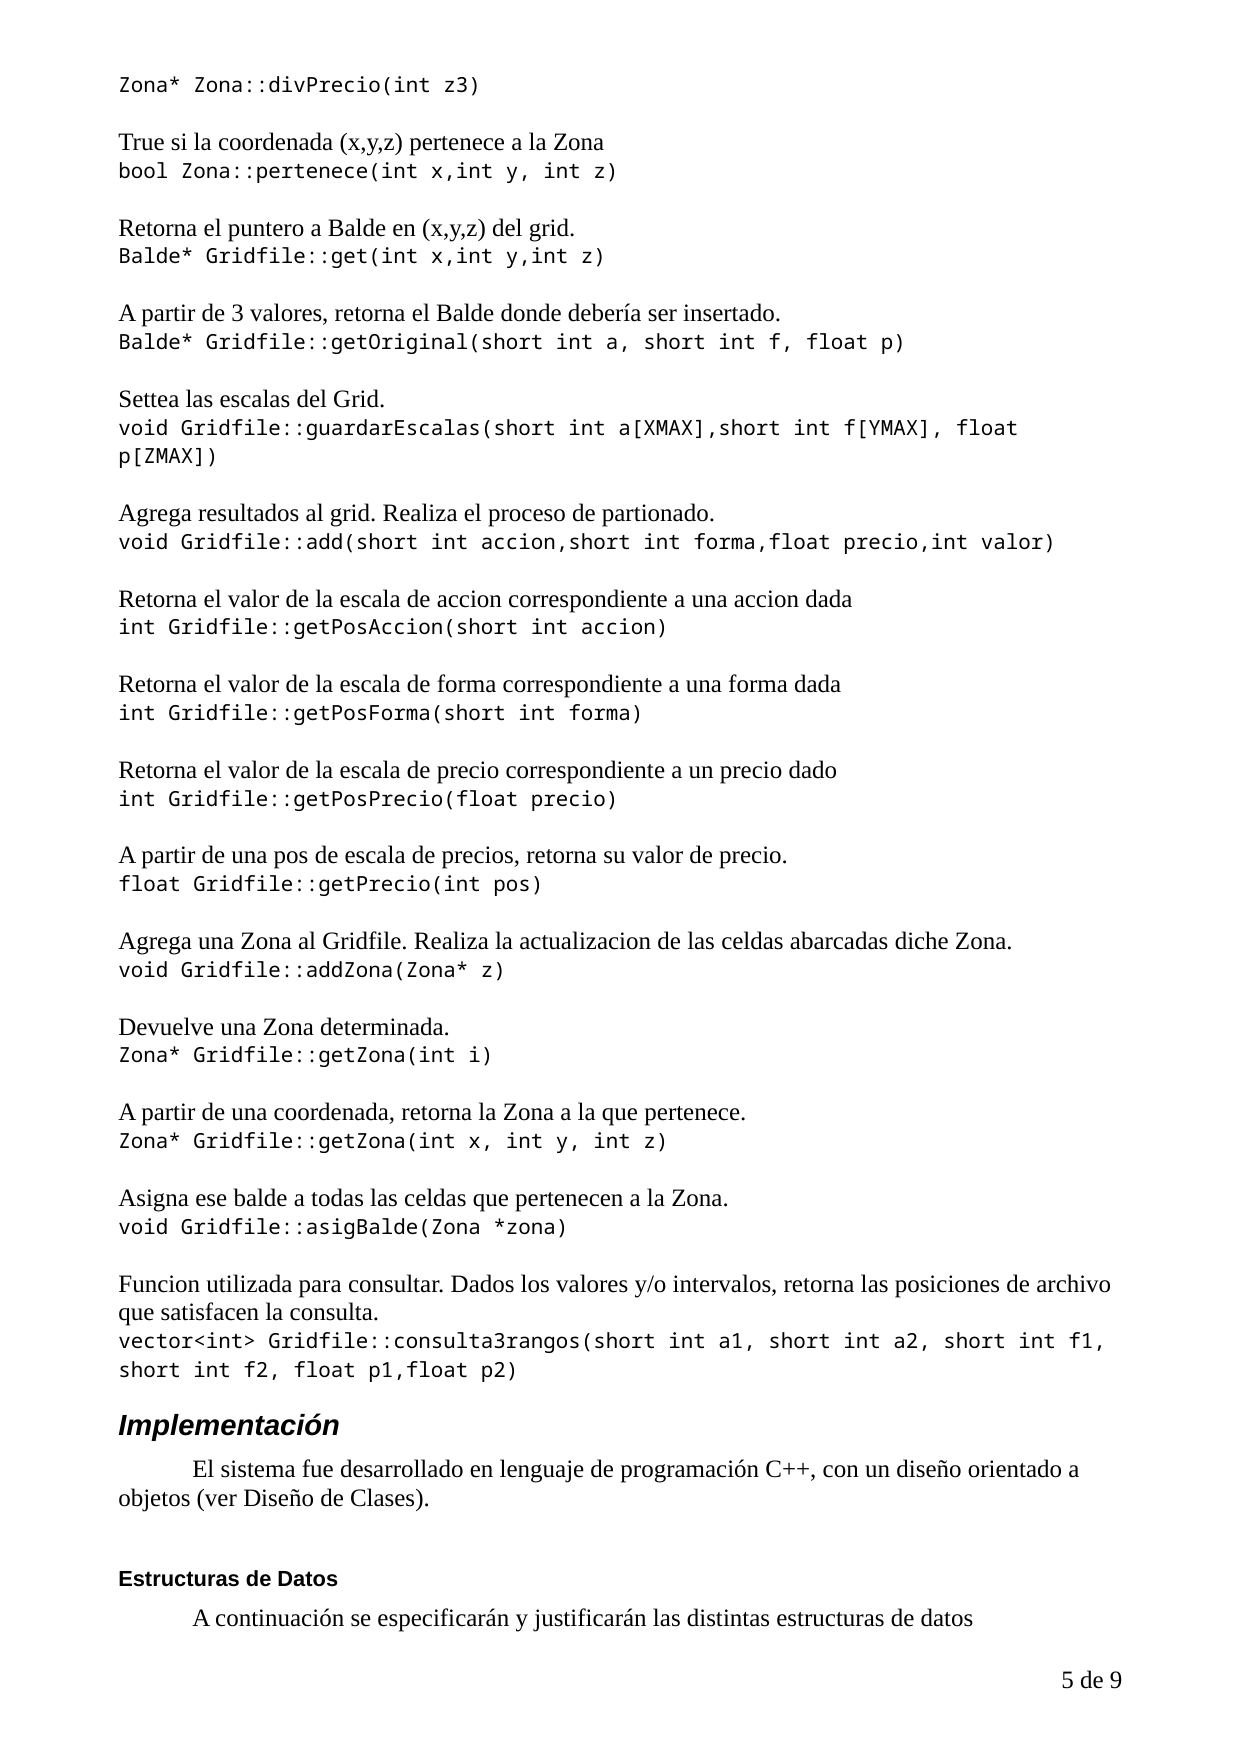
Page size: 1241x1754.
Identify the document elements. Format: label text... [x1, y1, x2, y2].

text Zona* Gridfile::getZona(int x, int y, int z) [118, 1126, 1122, 1155]
text void Gridfile::asigBalde(Zona *zona) [118, 1212, 1122, 1240]
text int Gridfile::getPosPrecio(float precio) [118, 784, 1122, 812]
text Settea las escalas del Grid. [118, 384, 1122, 413]
text Retorna el valor de la escala de precio correspondiente a un precio dado [118, 755, 1122, 784]
text Retorna el valor de la escala de accion correspondiente a una accion dada [118, 584, 1122, 612]
text int Gridfile::getPosAccion(short int accion) [118, 612, 1122, 641]
text Devuelve una Zona determinada. [118, 1012, 1122, 1041]
text Zona* Gridfile::getZona(int i) [118, 1041, 1122, 1069]
text void Gridfile::guardarEscalas(short int a[XMAX],short int f[YMAX], float p[ZMAX]) [118, 413, 1122, 470]
text A partir de una pos de escala de precios, retorna su valor de precio. [118, 841, 1122, 869]
text El sistema fue desarrollado en lenguaje de programación C++, con un diseño orientado a objetos (ver Diseño de Clases). [118, 1454, 1122, 1512]
text void Gridfile::add(short int accion,short int forma,float precio,int valor) [118, 527, 1122, 555]
text Agrega resultados al grid. Realiza el proceso de partionado. [118, 498, 1122, 527]
text Retorna el valor de la escala de forma correspondiente a una forma dada [118, 669, 1122, 698]
text Asigna ese balde a todas las celdas que pertenecen a la Zona. [118, 1183, 1122, 1212]
text bool Zona::pertenece(int x,int y, int z) [118, 156, 1122, 184]
text int Gridfile::getPosForma(short int forma) [118, 698, 1122, 727]
subtitle Implementación [118, 1408, 1122, 1442]
text Agrega una Zona al Gridfile. Realiza la actualizacion de las celdas abarcadas diche Zona. [118, 926, 1122, 955]
text Funcion utilizada para consultar. Dados los valores y/o intervalos, retorna las posiciones de archivo que satisfacen la consulta. [118, 1269, 1122, 1326]
text A partir de 3 valores, retorna el Balde donde debería ser insertado. [118, 298, 1122, 327]
text void Gridfile::addZona(Zona* z) [118, 955, 1122, 983]
text A partir de una coordenada, retorna la Zona a la que pertenece. [118, 1097, 1122, 1126]
text Retorna el puntero a Balde en (x,y,z) del grid. [118, 213, 1122, 242]
text Zona* Zona::divPrecio(int z3) [118, 70, 1122, 99]
text Balde* Gridfile::getOriginal(short int a, short int f, float p) [118, 327, 1122, 356]
text float Gridfile::getPrecio(int pos) [118, 869, 1122, 898]
text vector<int> Gridfile::consulta3rangos(short int a1, short int a2, short int f1, short int f2, float p1,float p2) [118, 1326, 1122, 1383]
text A continuación se especificarán y justificarán las distintas estructuras de datos [118, 1603, 1122, 1632]
text True si la coordenada (x,y,z) pertenece a la Zona [118, 127, 1122, 156]
text Balde* Gridfile::get(int x,int y,int z) [118, 242, 1122, 270]
subtitle Estructuras de Datos [118, 1565, 1122, 1591]
